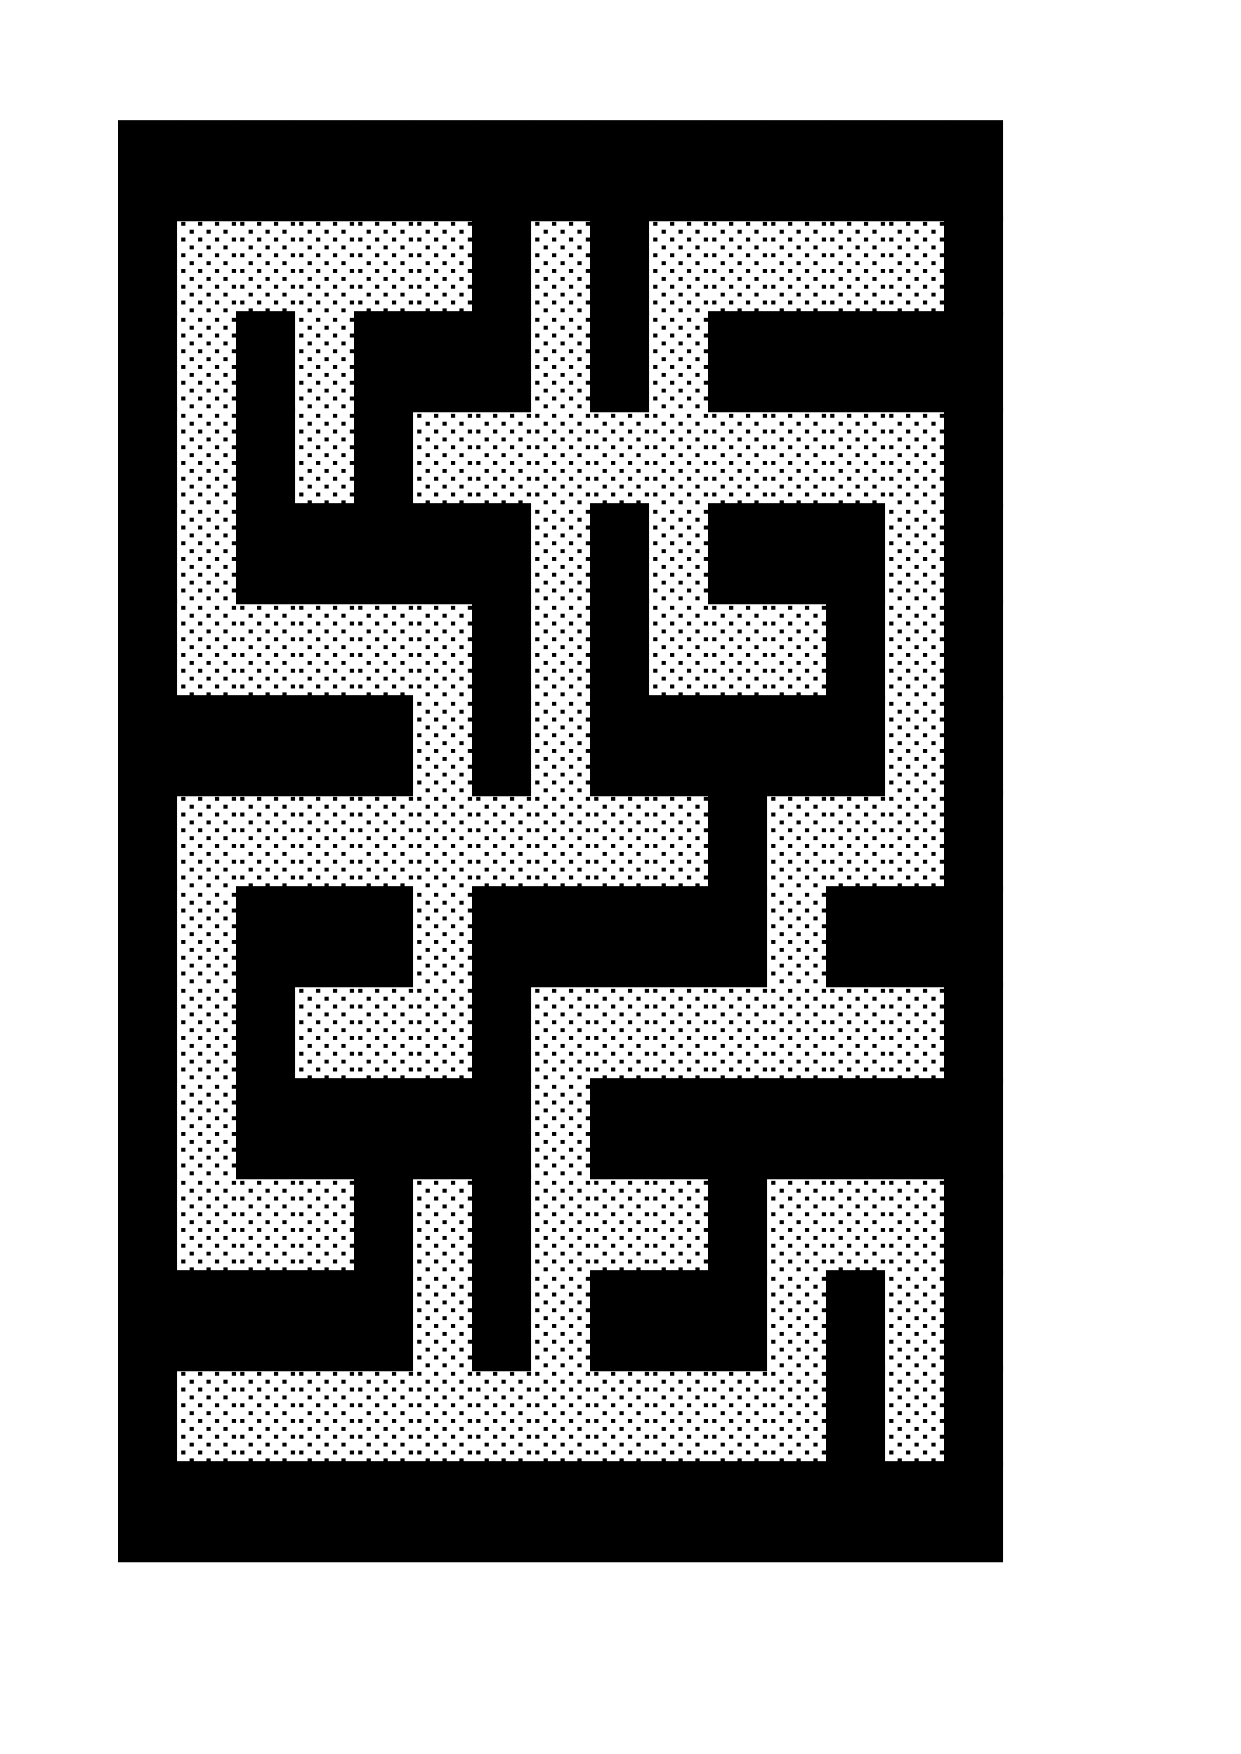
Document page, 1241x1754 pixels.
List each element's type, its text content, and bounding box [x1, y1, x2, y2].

text █░░░░░░░░░░░█░█ [1003, 1364, 1122, 1460]
text █░███░█████░███ [405, 885, 485, 981]
text █░█░░░█░░░░░░░█ [295, 981, 472, 1076]
text █░░░░░█░█░░░█░█ [531, 597, 590, 693]
text █░░░░░█░█░░░░░█ [1003, 214, 1122, 310]
text █░█████░█░███░█ [177, 501, 236, 597]
text █░░░░░░░░░█░░░█ [1003, 789, 1122, 885]
text █░░░░░█░█░░░█░█ [1003, 597, 1122, 693]
text █░░░░░█░█░░░░░█ [531, 221, 590, 310]
text █░█░███░█░█████ [531, 310, 590, 406]
text █░█████░███████ [177, 1076, 236, 1172]
text █░░░░░░░░░░░█░█ [177, 1364, 826, 1460]
text █████░█░█████░█ [885, 693, 944, 789]
text █████░█░█████░█ [531, 693, 590, 789]
text █████░█░███░█░█ [877, 1268, 944, 1364]
text █░███░█████░███ [767, 885, 839, 981]
text █████░█░███░█░█ [1003, 1268, 1122, 1364]
text █░█████░███████ [531, 1076, 603, 1172]
text █░█████░███████ [1003, 1076, 1122, 1172]
text █████░█░█████░█ [1003, 693, 1122, 789]
text █████░█░███░█░█ [531, 1268, 603, 1364]
text █░█░███░█░█████ [177, 310, 249, 406]
text █░█░█░░░░░░░░░█ [413, 406, 944, 501]
text █░░░░░█░█░░░░░█ [177, 221, 472, 310]
text █░░░█░█░░░█░░░█ [177, 1172, 354, 1268]
text █░░░░░█░█░░░█░█ [885, 597, 944, 693]
text ███████████████ [118, 118, 1122, 214]
text █░░░█░█░░░█░░░█ [413, 1179, 472, 1268]
text █░░░░░█░█░░░█░█ [177, 597, 472, 693]
text █░█████░█░███░█ [523, 501, 603, 597]
text █░█░░░█░░░░░░░█ [1003, 981, 1122, 1076]
text █████░█░█████░█ [405, 693, 472, 789]
text █░█░███░█░█████ [1003, 310, 1122, 406]
text █░█░█░░░░░░░░░█ [1003, 406, 1122, 501]
text █████░█░███░█░█ [413, 1268, 472, 1364]
text █░░░░░█░█░░░█░█ [649, 597, 826, 693]
text █░░░░░░░░░█░░░█ [767, 789, 944, 885]
text █░█░█░░░░░░░░░█ [295, 406, 354, 501]
text █░█░███░█░█████ [287, 310, 367, 406]
text █░█████░█░███░█ [877, 501, 944, 597]
text █░░░█░█░░░█░░░█ [531, 1172, 708, 1268]
text █░█░███░█░█████ [649, 310, 721, 406]
text █░███░█████░███ [1003, 885, 1122, 981]
text █░█░░░█░░░░░░░█ [177, 981, 236, 1076]
text █░█░░░█░░░░░░░█ [531, 981, 944, 1076]
text █░░░░░░░░░░░█░█ [885, 1364, 944, 1460]
text █░░░█░█░░░█░░░█ [767, 1179, 944, 1268]
text █░█░█░░░░░░░░░█ [177, 406, 236, 501]
text ███████████████ [1003, 1460, 1122, 1556]
text █░░░░░█░█░░░░░█ [649, 221, 944, 310]
text █████░█░███░█░█ [767, 1268, 839, 1364]
text █░░░░░░░░░█░░░█ [177, 789, 708, 885]
text █░███░█████░███ [177, 885, 249, 981]
text █░░░█░█░░░█░░░█ [1003, 1172, 1122, 1268]
text █░█████░█░███░█ [1003, 501, 1122, 597]
text █░█████░█░███░█ [641, 501, 721, 597]
